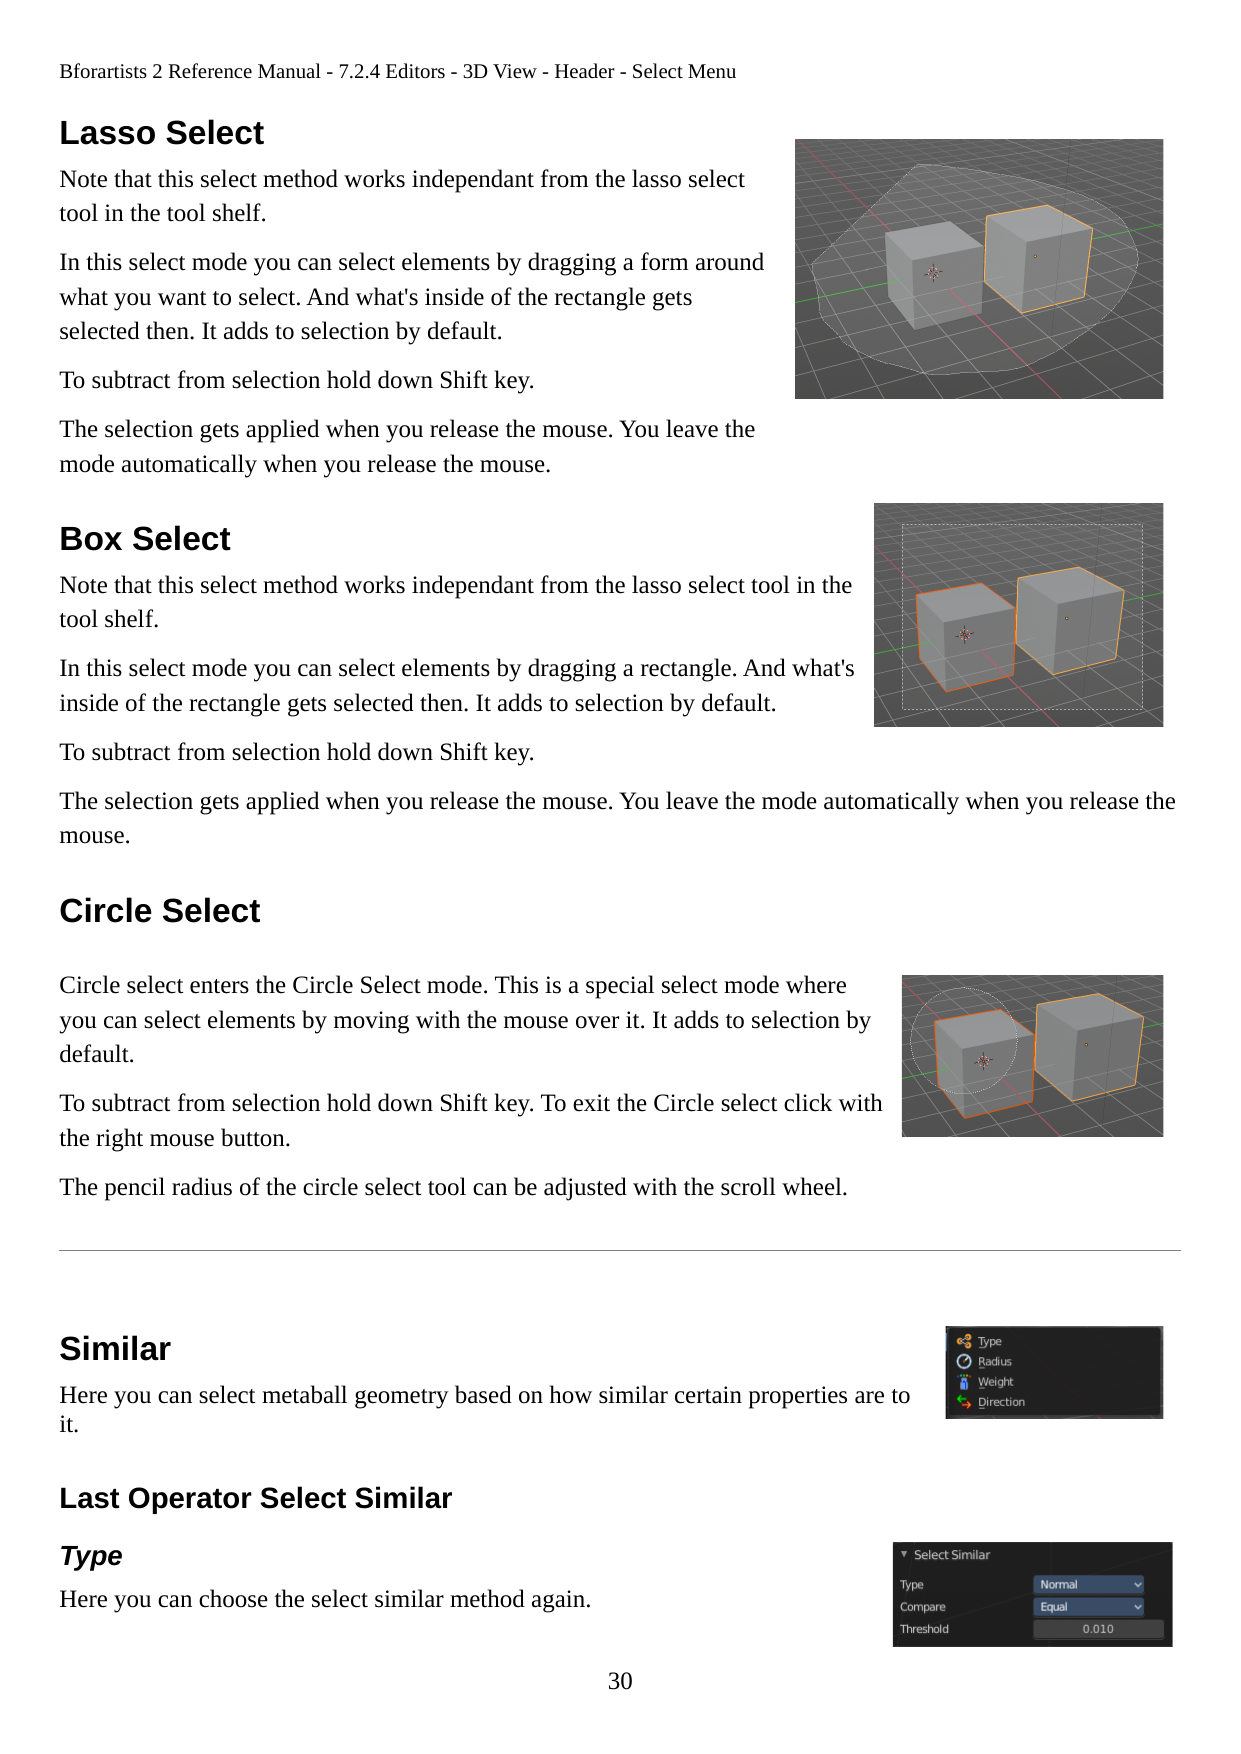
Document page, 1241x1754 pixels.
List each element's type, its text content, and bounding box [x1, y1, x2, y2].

text Note that this select method works independant from the lasso select tool in the tool shelf. [59, 570, 874, 633]
picture [874, 503, 1164, 727]
text The selection gets applied when you release the mouse. You leave the mode automatically when you release the mouse. [59, 786, 1181, 849]
text In this select mode you can select elements by dragging a rectangle. And what's inside of the rectangle gets selected then. It adds to selection by default. [59, 653, 874, 717]
subtitle Box Select [59, 519, 874, 557]
text To subtract from selection hold down Shift key. To exit the Circle select click with the right mouse button. [59, 1088, 1181, 1152]
subtitle Last Operator Select Similar [59, 1481, 1181, 1515]
subtitle [1164, 1329, 1181, 1368]
subtitle Type [59, 1540, 1181, 1572]
picture [892, 1542, 1173, 1647]
text Note that this select method works independant from the lasso select tool in the tool shelf. [59, 164, 795, 227]
text The selection gets applied when you release the mouse. You leave the mode automatically when you release the mouse. [59, 414, 1181, 478]
text Here you can choose the select similar method again. [59, 1584, 892, 1613]
subtitle Lasso Select [59, 113, 1181, 151]
subtitle Circle Select [59, 890, 1181, 929]
subtitle Similar [59, 1329, 945, 1368]
picture [795, 139, 1164, 399]
text Circle select enters the Circle Select mode. This is a special select mode where you can select elements by moving with the mouse over it. It adds to selection by default. [59, 970, 1181, 1068]
text The pencil radius of the circle select tool can be adjusted with the scroll wheel. [59, 1172, 1181, 1201]
picture [945, 1326, 1164, 1419]
text To subtract from selection hold down Shift key. [59, 365, 795, 394]
picture [901, 975, 1164, 1137]
text To subtract from selection hold down Shift key. [59, 737, 1181, 766]
text In this select mode you can select elements by dragging a form around what you want to select. And what's inside of the rectangle gets selected then. It adds to selection by default. [59, 247, 795, 345]
subtitle [1164, 519, 1181, 557]
text Here you can select metaball geometry based on how similar certain properties are to it. [59, 1380, 1181, 1438]
